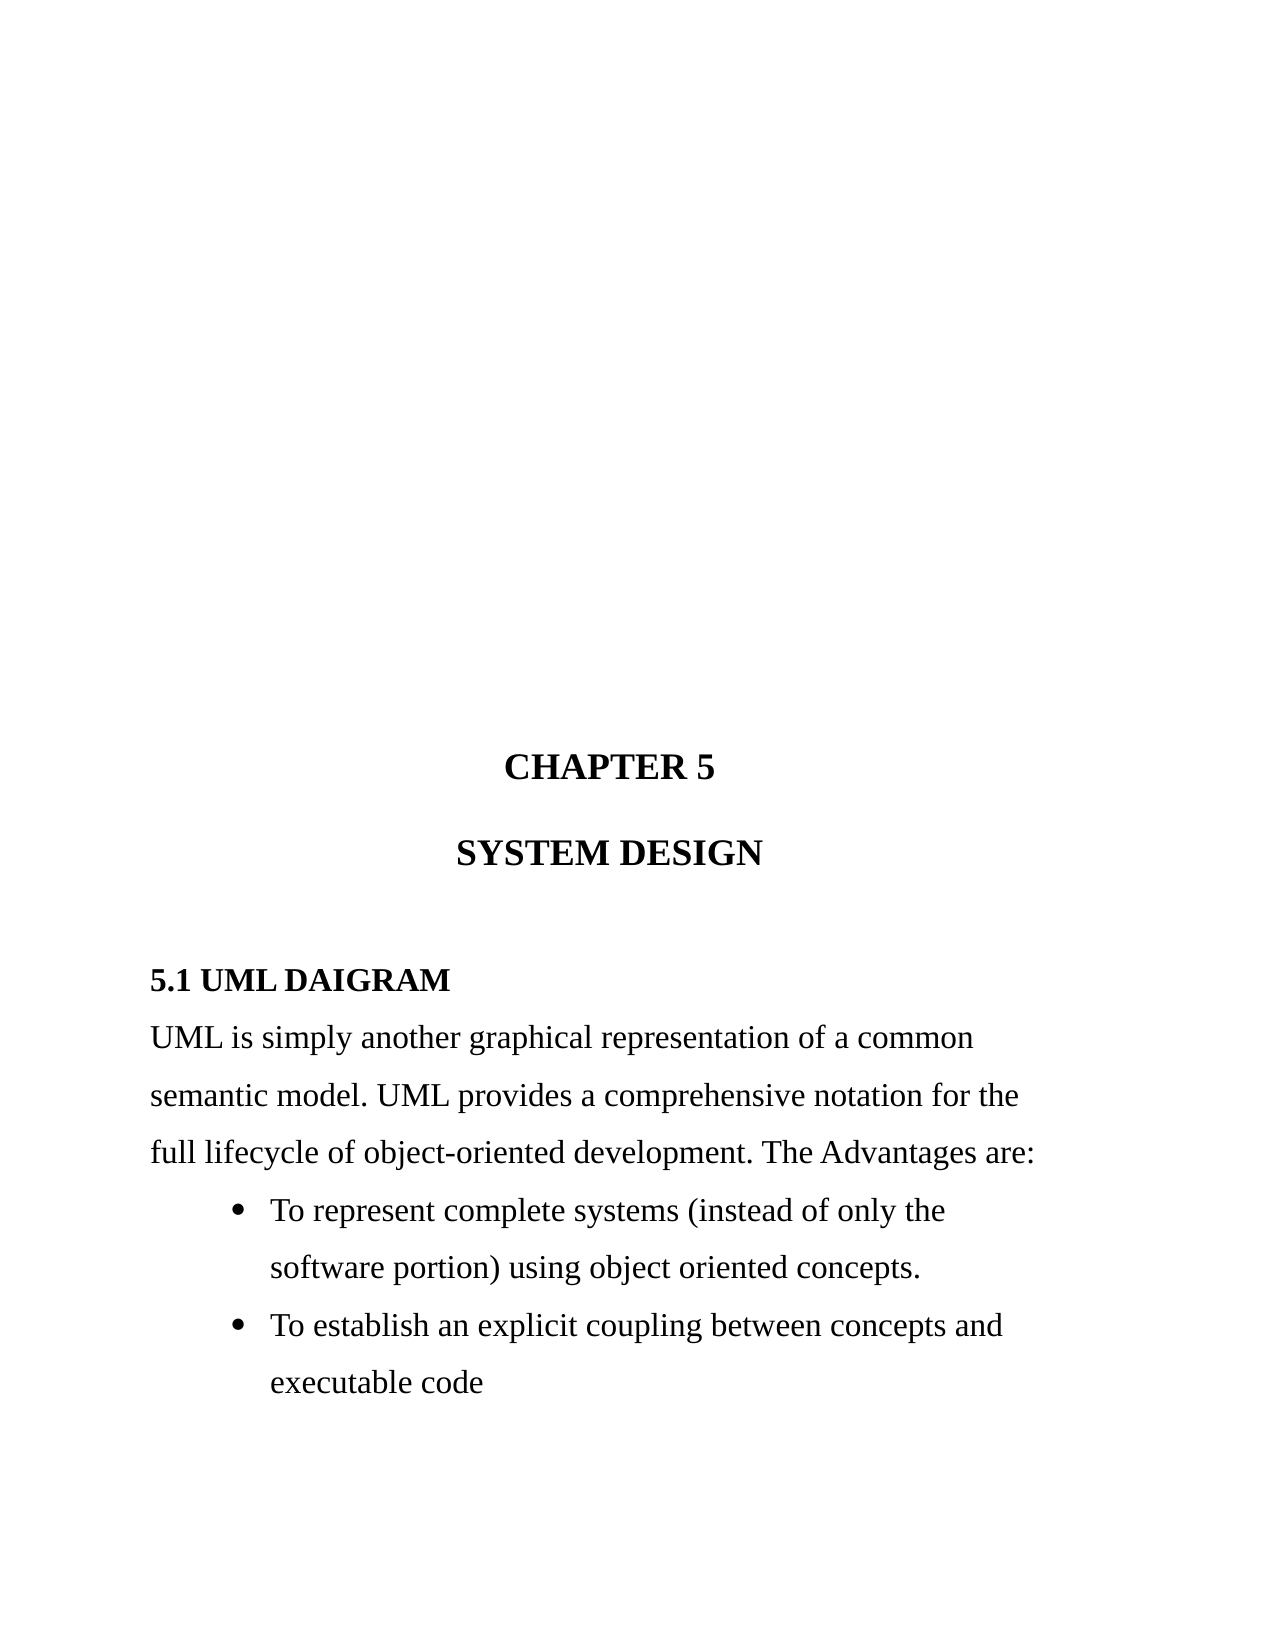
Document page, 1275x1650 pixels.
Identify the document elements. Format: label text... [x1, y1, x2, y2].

text UML is simply another graphical representation of a common semantic model. UML provides a comprehensive notation for the full lifecycle of object-oriented development. The Advantages are: [150, 1017, 1069, 1171]
list 5.1 UML DAIGRAM [150, 960, 1069, 998]
list CHAPTER 5 [150, 744, 1069, 787]
list SYSTEM DESIGN [150, 831, 1069, 874]
list To establish an explicit coupling between concepts and executable code [232, 1305, 1069, 1401]
list To represent complete systems (instead of only the software portion) using object oriented concepts. [232, 1190, 1069, 1286]
